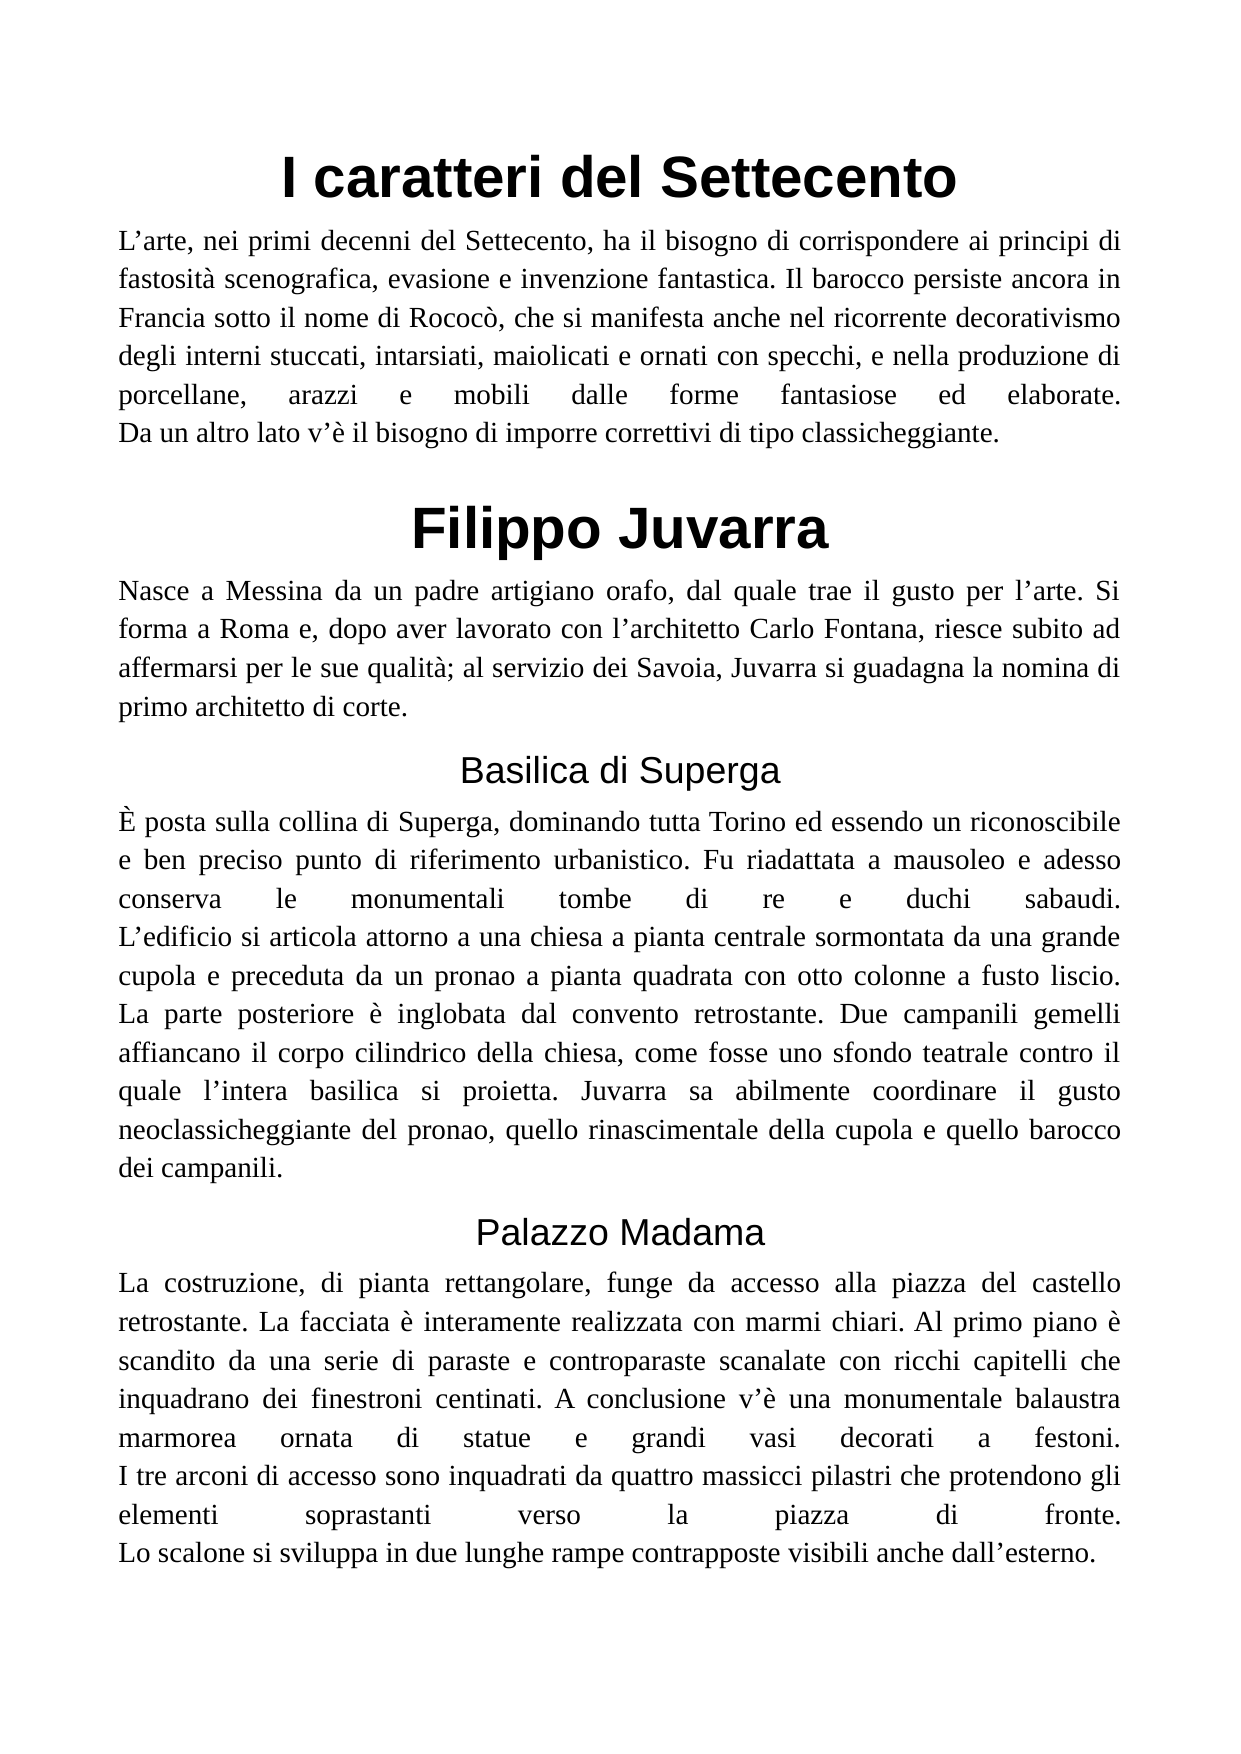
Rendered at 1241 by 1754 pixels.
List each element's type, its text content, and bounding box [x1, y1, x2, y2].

title I caratteri del Settecento [118, 143, 1122, 210]
text È posta sulla collina di Superga, dominando tutta Torino ed essendo un riconoscibile e ben preciso punto di riferimento urbanistico. Fu riadattata a mausoleo e adesso conserva le monumentali tombe di re e duchi sabaudi. L’edificio si articola attorno a una chiesa a pianta centrale sormontata da una grande cupola e preceduta da un pronao a pianta quadrata con otto colonne a fusto liscio. La parte posteriore è inglobata dal convento retrostante. Due campanili gemelli affiancano il corpo cilindrico della chiesa, come fosse uno sfondo teatrale contro il quale l’intera basilica si proietta. Juvarra sa abilmente coordinare il gusto neoclassicheggiante del pronao, quello rinascimentale della cupola e quello barocco dei campanili. [118, 804, 1122, 1184]
subtitle Palazzo Madama [118, 1210, 1122, 1253]
text La costruzione, di pianta rettangolare, funge da accesso alla piazza del castello retrostante. La facciata è interamente realizzata con marmi chiari. Al primo piano è scandito da una serie di paraste e controparaste scanalate con ricchi capitelli che inquadrano dei finestroni centinati. A conclusione v’è una monumentale balaustra marmorea ornata di statue e grandi vasi decorati a festoni. I tre arconi di accesso sono inquadrati da quattro massicci pilastri che protendono gli elementi soprastanti verso la piazza di fronte. Lo scalone si sviluppa in due lunghe rampe contrapposte visibili anche dall’esterno. [118, 1266, 1122, 1569]
text Nasce a Messina da un padre artigiano orafo, dal quale trae il gusto per l’arte. Si forma a Roma e, dopo aver lavorato con l’architetto Carlo Fontana, riesce subito ad affermarsi per le sue qualità; al servizio dei Savoia, Juvarra si guadagna la nomina di primo architetto di corte. [118, 573, 1122, 722]
title Filippo Juvarra [118, 493, 1122, 561]
subtitle Basilica di Superga [118, 748, 1122, 791]
text L’arte, nei primi decenni del Settecento, ha il bisogno di corrispondere ai principi di fastosità scenografica, evasione e invenzione fantastica. Il barocco persiste ancora in Francia sotto il nome di Rococò, che si manifesta anche nel ricorrente decorativismo degli interni stuccati, intarsiati, maiolicati e ornati con specchi, e nella produzione di porcellane, arazzi e mobili dalle forme fantasiose ed elaborate. Da un altro lato v’è il bisogno di imporre correttivi di tipo classicheggiante. [118, 223, 1122, 449]
